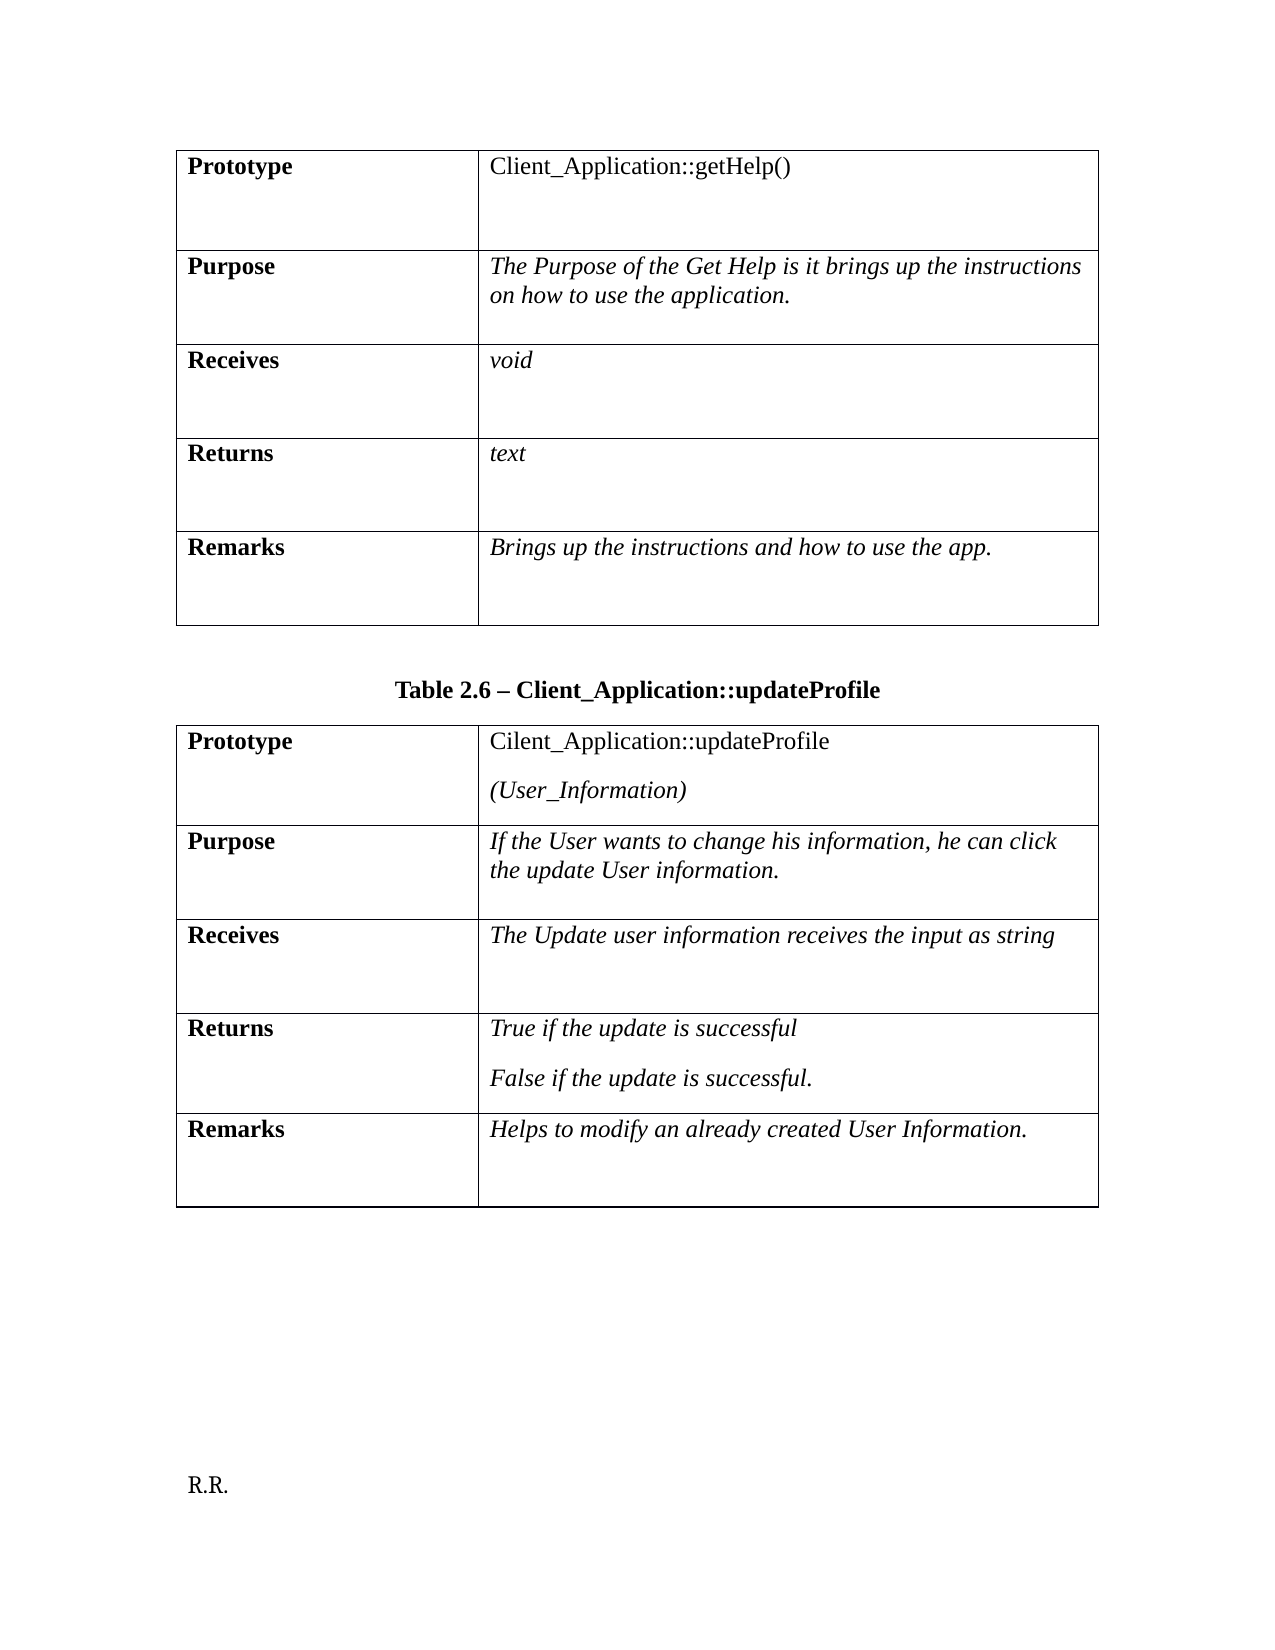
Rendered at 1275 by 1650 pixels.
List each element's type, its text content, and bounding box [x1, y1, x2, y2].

table_cell text [479, 439, 1098, 531]
table_cell Purpose [177, 826, 478, 919]
table_cell void [479, 345, 1098, 437]
table_cell True if the update is successful False if the update is successful. [479, 1014, 1098, 1113]
table_cell The Purpose of the Get Help is it brings up the instructions on how to use the application. [479, 251, 1098, 344]
table_cell Returns [177, 439, 478, 531]
table_cell Receives [177, 345, 478, 437]
table_cell Receives [177, 920, 478, 1012]
table_cell Remarks [177, 1114, 478, 1206]
table_header Prototype [177, 151, 478, 250]
table_header Client_Application::getHelp() [479, 151, 1098, 250]
table_cell The Update user information receives the input as string [479, 920, 1098, 1012]
text Table 2.6 – Client_Application::updateProfile [187, 675, 1087, 704]
table_header Prototype [177, 726, 478, 825]
table_cell Brings up the instructions and how to use the app. [479, 532, 1098, 625]
table_cell Remarks [177, 532, 478, 625]
table_cell Helps to modify an already created User Information. [479, 1114, 1098, 1206]
table_cell Returns [177, 1014, 478, 1113]
table_header Cilent_Application::updateProfile (User_Information) [479, 726, 1098, 825]
table_cell If the User wants to change his information, he can click the update User information. [479, 826, 1098, 919]
table_cell Purpose [177, 251, 478, 344]
